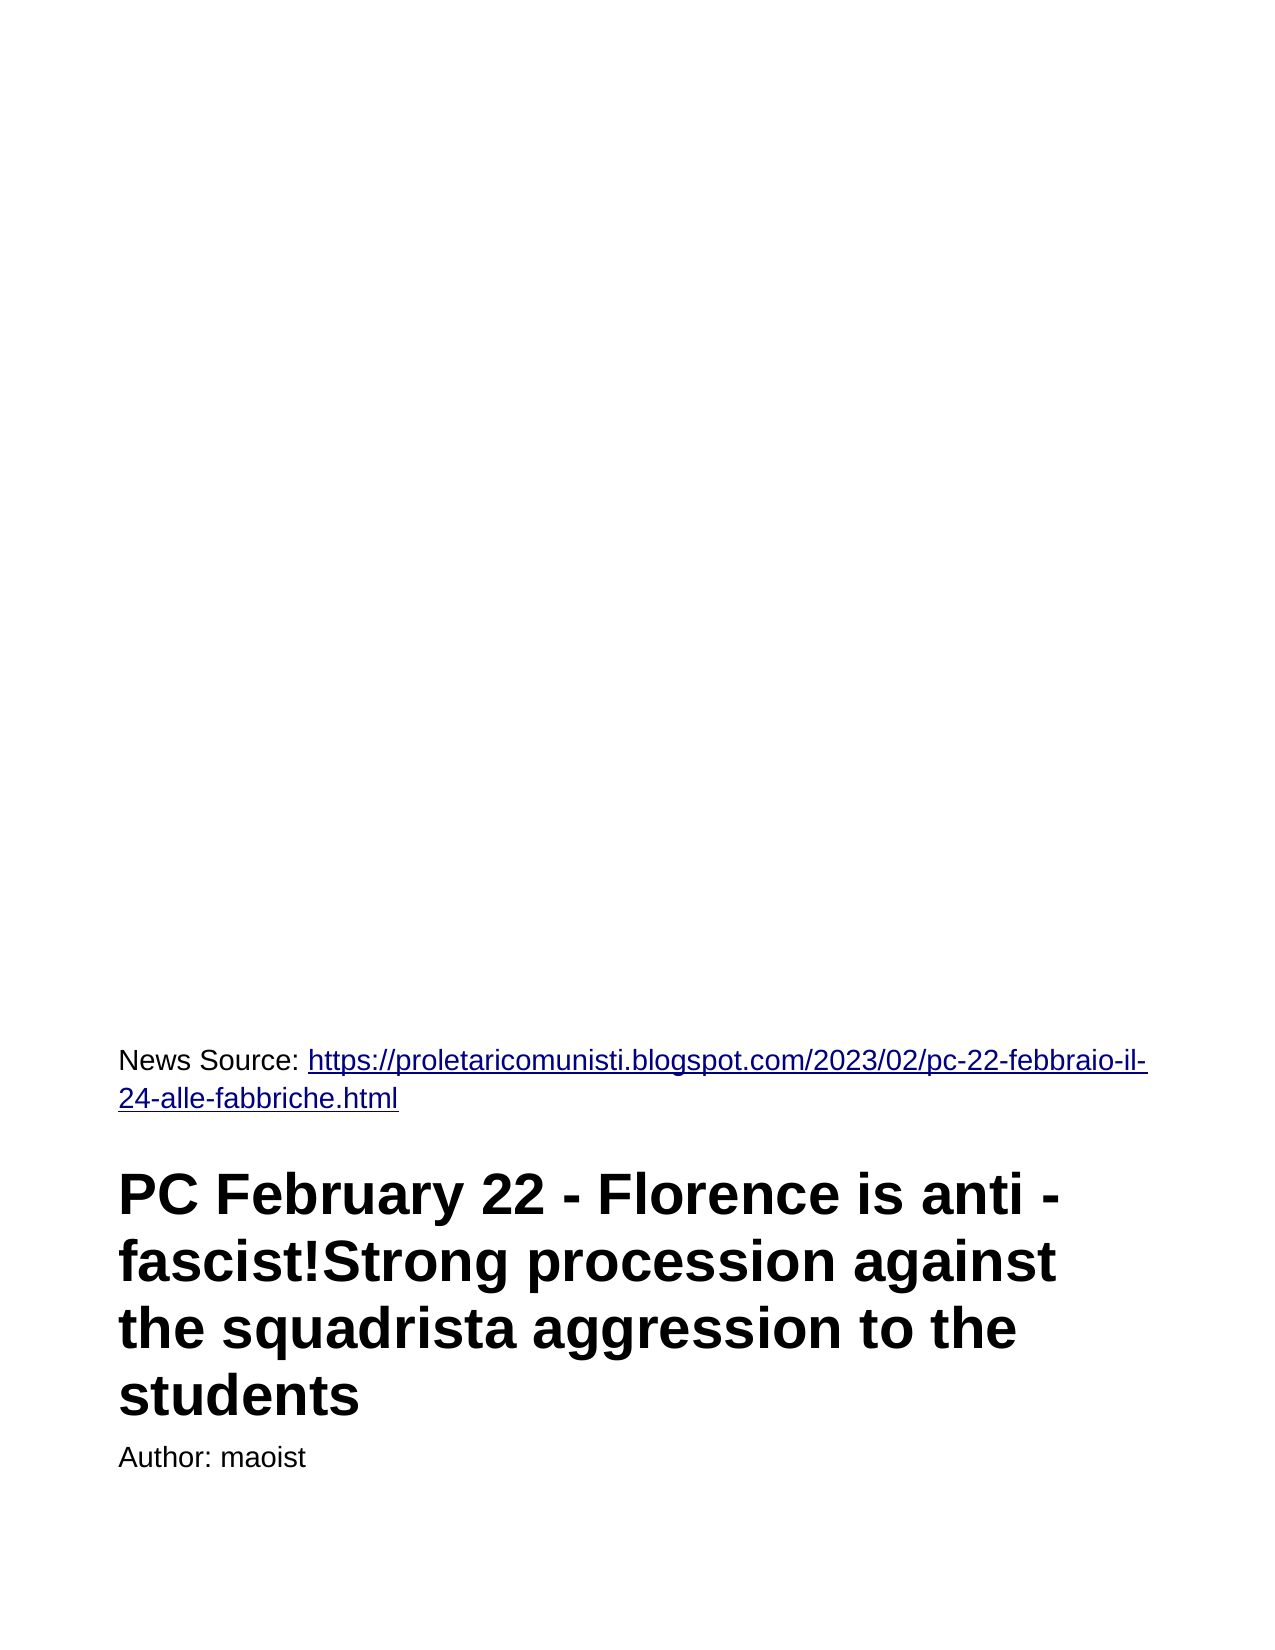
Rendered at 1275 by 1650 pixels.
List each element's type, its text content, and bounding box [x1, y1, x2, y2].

subtitle PC February 22 - Florence is anti -fascist!Strong procession against the squadrista aggression to the students [118, 1160, 1157, 1428]
text Author: maoist [118, 1441, 1157, 1474]
text News Source: https://proletaricomunisti.blogspot.com/2023/02/pc-22-febbraio-il-24-alle-fabbriche.html [118, 1043, 1157, 1115]
